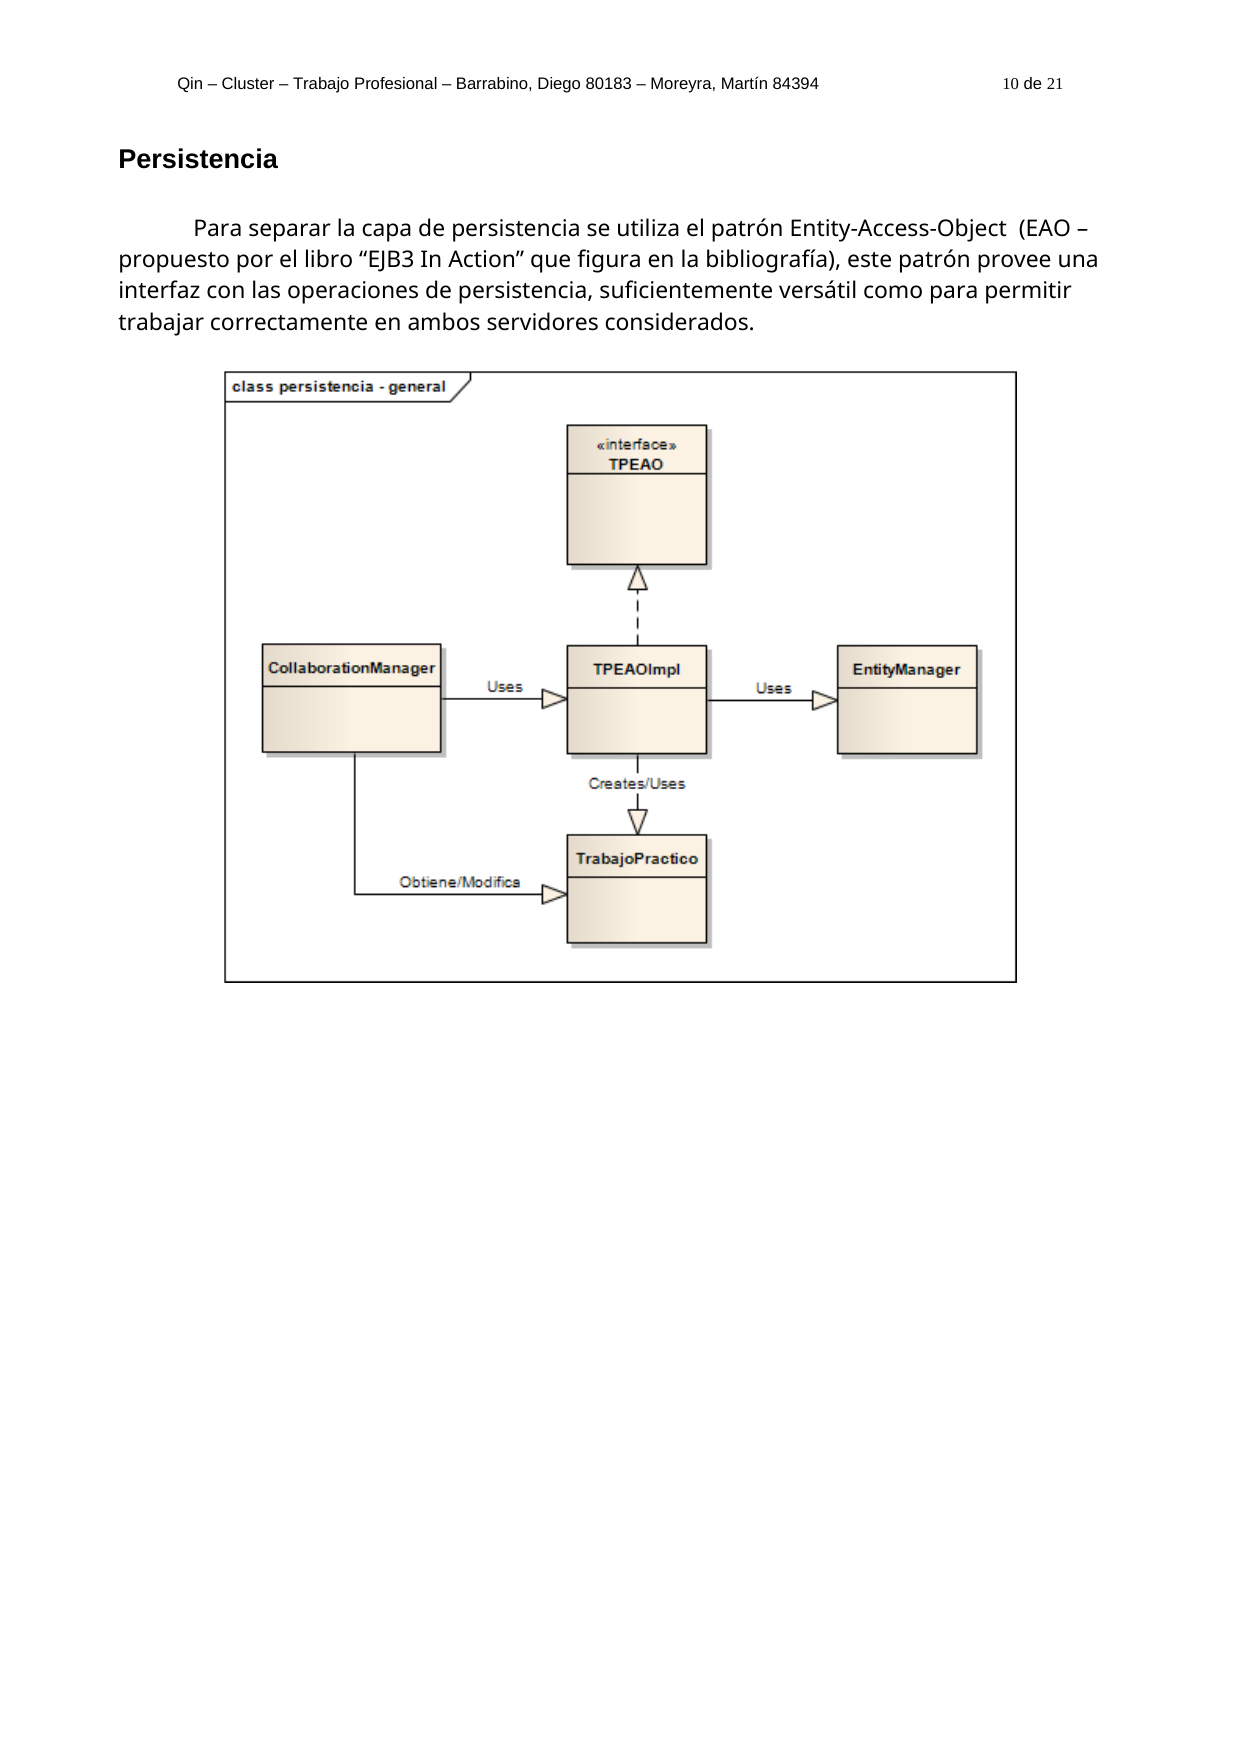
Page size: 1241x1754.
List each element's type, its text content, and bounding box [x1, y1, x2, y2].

picture [223, 370, 1017, 983]
text Para separar la capa de persistencia se utiliza el patrón Entity-Access-Object (EAO – propuesto por el libro “EJB3 In Action” que figura en la bibliografía), este patrón provee una interfaz con las operaciones de persistencia, suficientemente versátil como para permitir trabajar correctamente en ambos servidores considerados. [118, 212, 1122, 337]
subtitle Persistencia [118, 143, 1122, 174]
